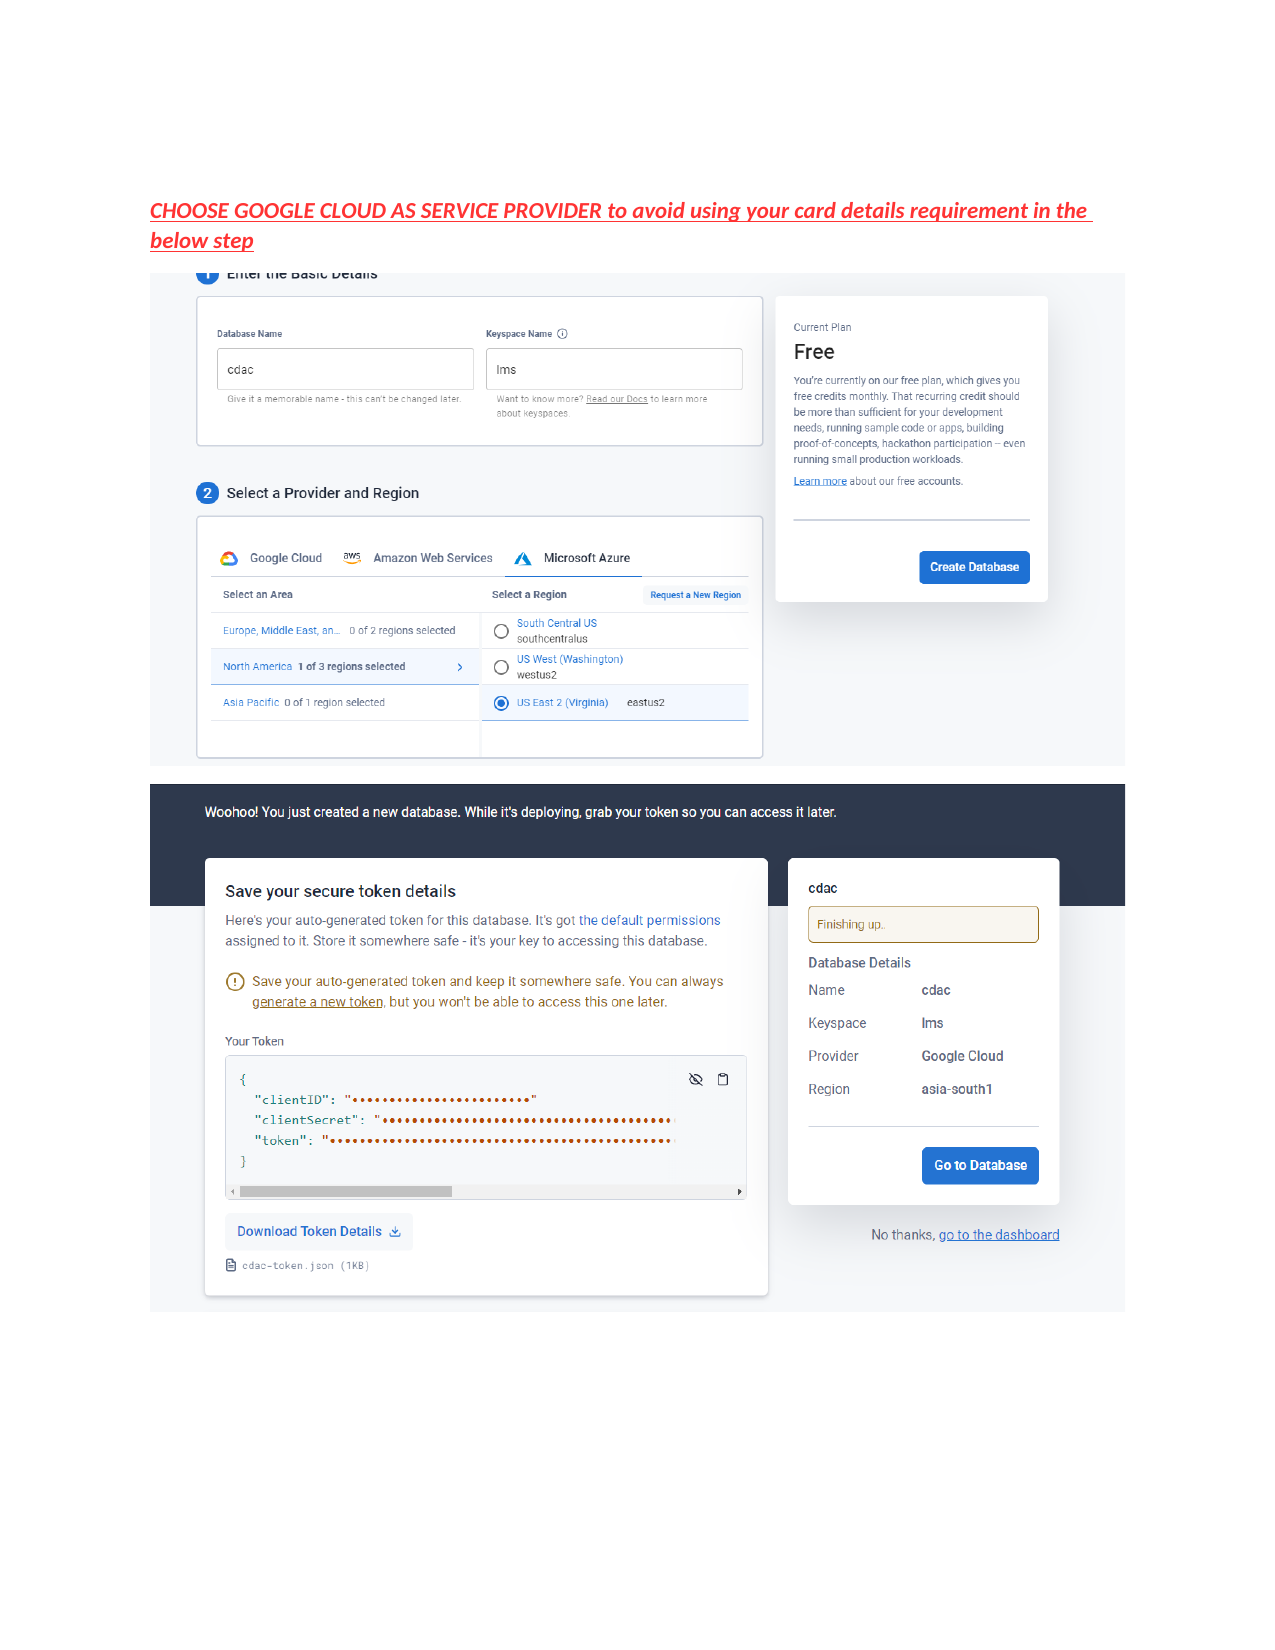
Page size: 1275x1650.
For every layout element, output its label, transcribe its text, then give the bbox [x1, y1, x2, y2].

text CHOOSE GOOGLE CLOUD AS SERVICE PROVIDER to avoid using your card details requirement in the below step [150, 197, 1125, 254]
picture [150, 784, 1125, 1312]
picture [150, 273, 1125, 766]
